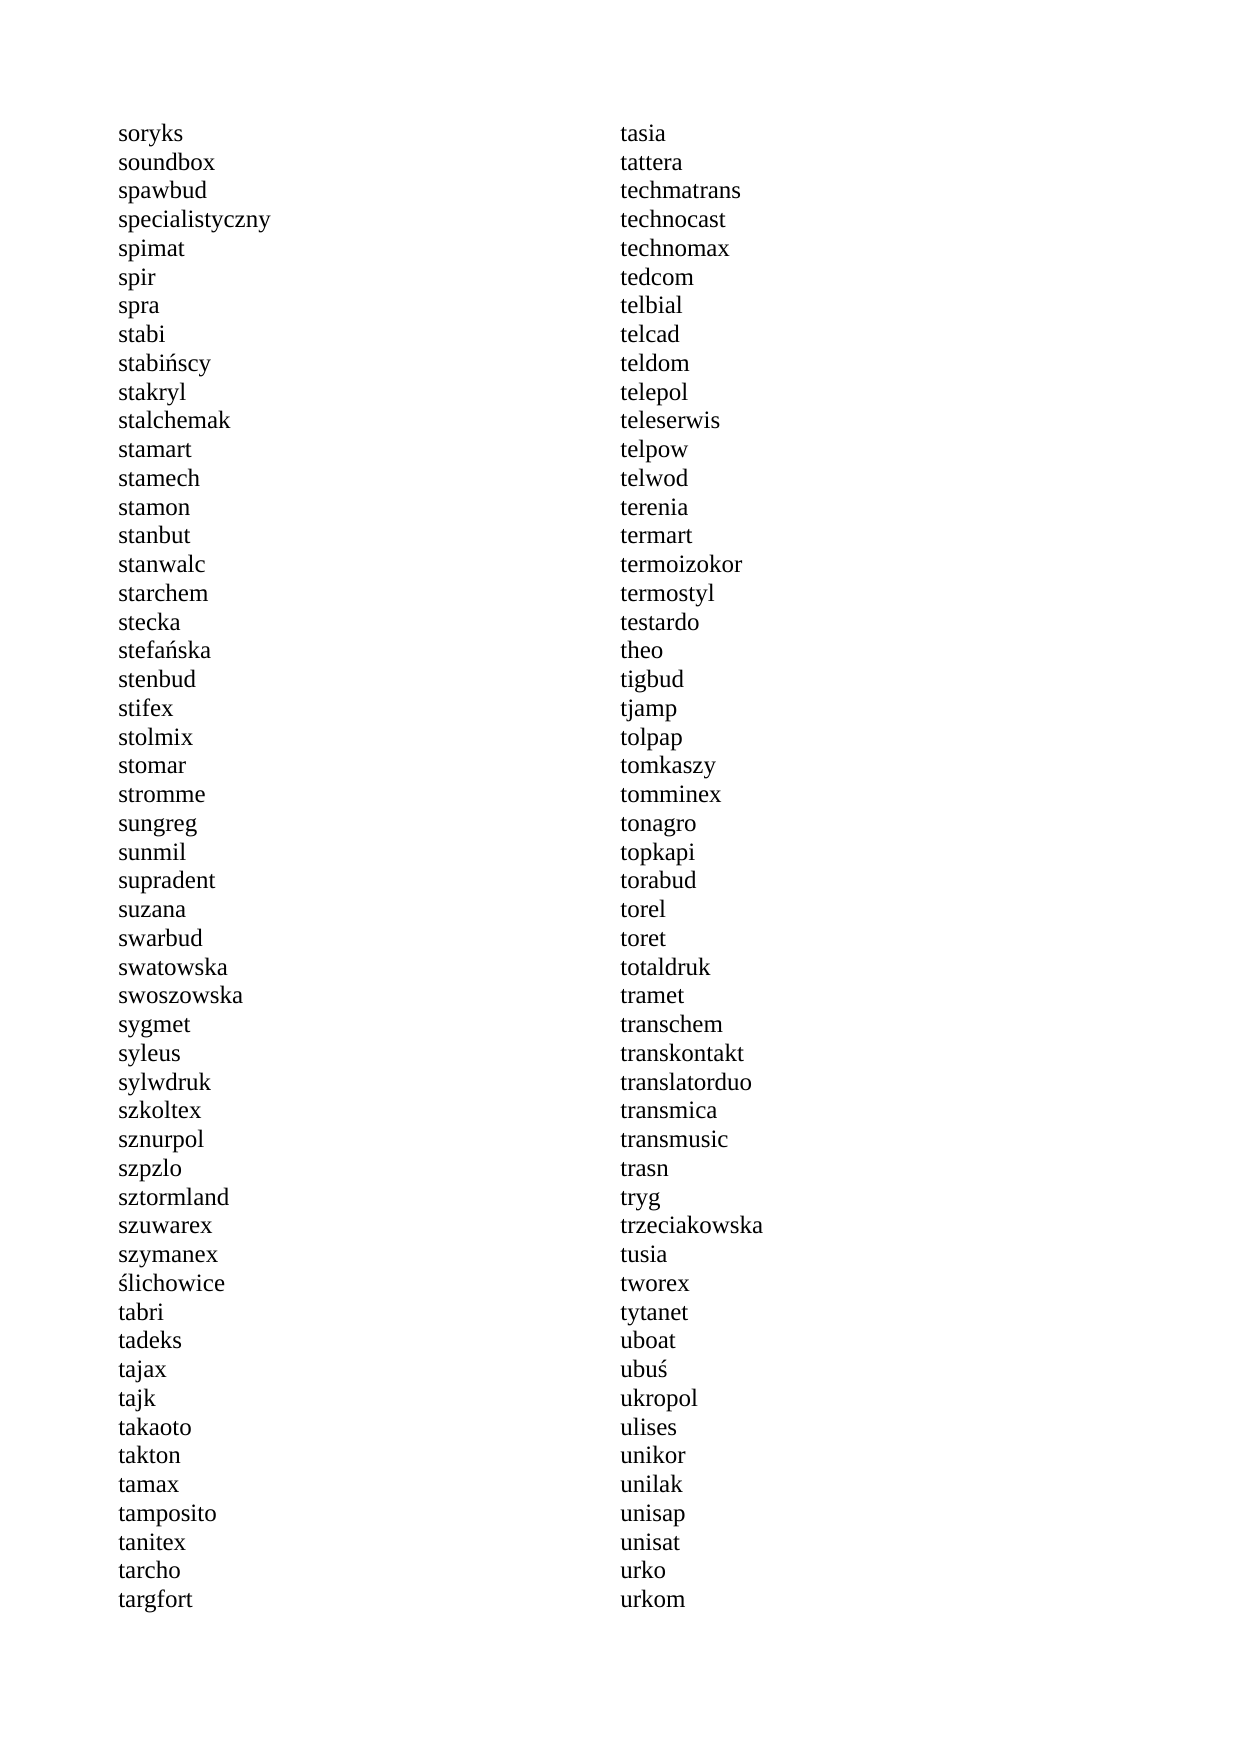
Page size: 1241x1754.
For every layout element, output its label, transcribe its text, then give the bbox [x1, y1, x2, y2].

text stakryl [118, 377, 620, 406]
text tworex [620, 1268, 1122, 1297]
text syleus [118, 1038, 620, 1067]
text stamon [118, 492, 620, 521]
text stecka [118, 607, 620, 636]
text translatorduo [620, 1067, 1122, 1096]
text unisat [620, 1527, 1122, 1556]
text tanitex [118, 1527, 620, 1556]
text starchem [118, 578, 620, 607]
text transmica [620, 1096, 1122, 1124]
text stifex [118, 693, 620, 722]
text unisap [620, 1498, 1122, 1527]
text tattera [620, 147, 1122, 176]
text tamax [118, 1469, 620, 1498]
text testardo [620, 607, 1122, 636]
text teleserwis [620, 406, 1122, 434]
text szpzlo [118, 1153, 620, 1182]
text tabri [118, 1297, 620, 1326]
text theo [620, 636, 1122, 664]
text specialistyczny [118, 204, 620, 233]
text szymanex [118, 1239, 620, 1268]
text soundbox [118, 147, 620, 176]
text tamposito [118, 1498, 620, 1527]
text sznurpol [118, 1124, 620, 1153]
text sungreg [118, 808, 620, 837]
text stomar [118, 751, 620, 779]
text sztormland [118, 1182, 620, 1211]
text tadeks [118, 1326, 620, 1354]
text stanwalc [118, 549, 620, 578]
text toret [620, 923, 1122, 952]
text torel [620, 894, 1122, 923]
text torabud [620, 866, 1122, 894]
text technomax [620, 233, 1122, 262]
text stenbud [118, 664, 620, 693]
text targfort [118, 1584, 620, 1613]
text szuwarex [118, 1211, 620, 1239]
text teldom [620, 348, 1122, 377]
text tolpap [620, 722, 1122, 751]
text urko [620, 1556, 1122, 1584]
text tedcom [620, 262, 1122, 291]
text telcad [620, 319, 1122, 348]
text swoszowska [118, 981, 620, 1009]
text telbial [620, 291, 1122, 319]
text tytanet [620, 1297, 1122, 1326]
text stabi [118, 319, 620, 348]
text ulises [620, 1412, 1122, 1441]
text termoizokor [620, 549, 1122, 578]
text stefańska [118, 636, 620, 664]
text tjamp [620, 693, 1122, 722]
text spra [118, 291, 620, 319]
text supradent [118, 866, 620, 894]
text unilak [620, 1469, 1122, 1498]
text tryg [620, 1182, 1122, 1211]
text tajk [118, 1383, 620, 1412]
text transmusic [620, 1124, 1122, 1153]
text tomminex [620, 779, 1122, 808]
text uboat [620, 1326, 1122, 1354]
text tomkaszy [620, 751, 1122, 779]
text takton [118, 1441, 620, 1469]
text terenia [620, 492, 1122, 521]
text sunmil [118, 837, 620, 866]
text tigbud [620, 664, 1122, 693]
text telepol [620, 377, 1122, 406]
text transchem [620, 1009, 1122, 1038]
text trzeciakowska [620, 1211, 1122, 1239]
text tonagro [620, 808, 1122, 837]
text techmatrans [620, 176, 1122, 204]
text ślichowice [118, 1268, 620, 1297]
text spir [118, 262, 620, 291]
text soryks [118, 118, 620, 147]
text trasn [620, 1153, 1122, 1182]
text stamech [118, 463, 620, 492]
text totaldruk [620, 952, 1122, 981]
text stromme [118, 779, 620, 808]
text telwod [620, 463, 1122, 492]
text sylwdruk [118, 1067, 620, 1096]
text stolmix [118, 722, 620, 751]
text sygmet [118, 1009, 620, 1038]
text ukropol [620, 1383, 1122, 1412]
text termostyl [620, 578, 1122, 607]
text tarcho [118, 1556, 620, 1584]
text technocast [620, 204, 1122, 233]
text urkom [620, 1584, 1122, 1613]
text tasia [620, 118, 1122, 147]
text swarbud [118, 923, 620, 952]
text suzana [118, 894, 620, 923]
text ubuś [620, 1354, 1122, 1383]
text tusia [620, 1239, 1122, 1268]
text stalchemak [118, 406, 620, 434]
text topkapi [620, 837, 1122, 866]
text telpow [620, 434, 1122, 463]
text swatowska [118, 952, 620, 981]
text tajax [118, 1354, 620, 1383]
text szkoltex [118, 1096, 620, 1124]
text stanbut [118, 521, 620, 549]
text unikor [620, 1441, 1122, 1469]
text tramet [620, 981, 1122, 1009]
text termart [620, 521, 1122, 549]
text stabińscy [118, 348, 620, 377]
text takaoto [118, 1412, 620, 1441]
text spimat [118, 233, 620, 262]
text transkontakt [620, 1038, 1122, 1067]
text spawbud [118, 176, 620, 204]
text stamart [118, 434, 620, 463]
